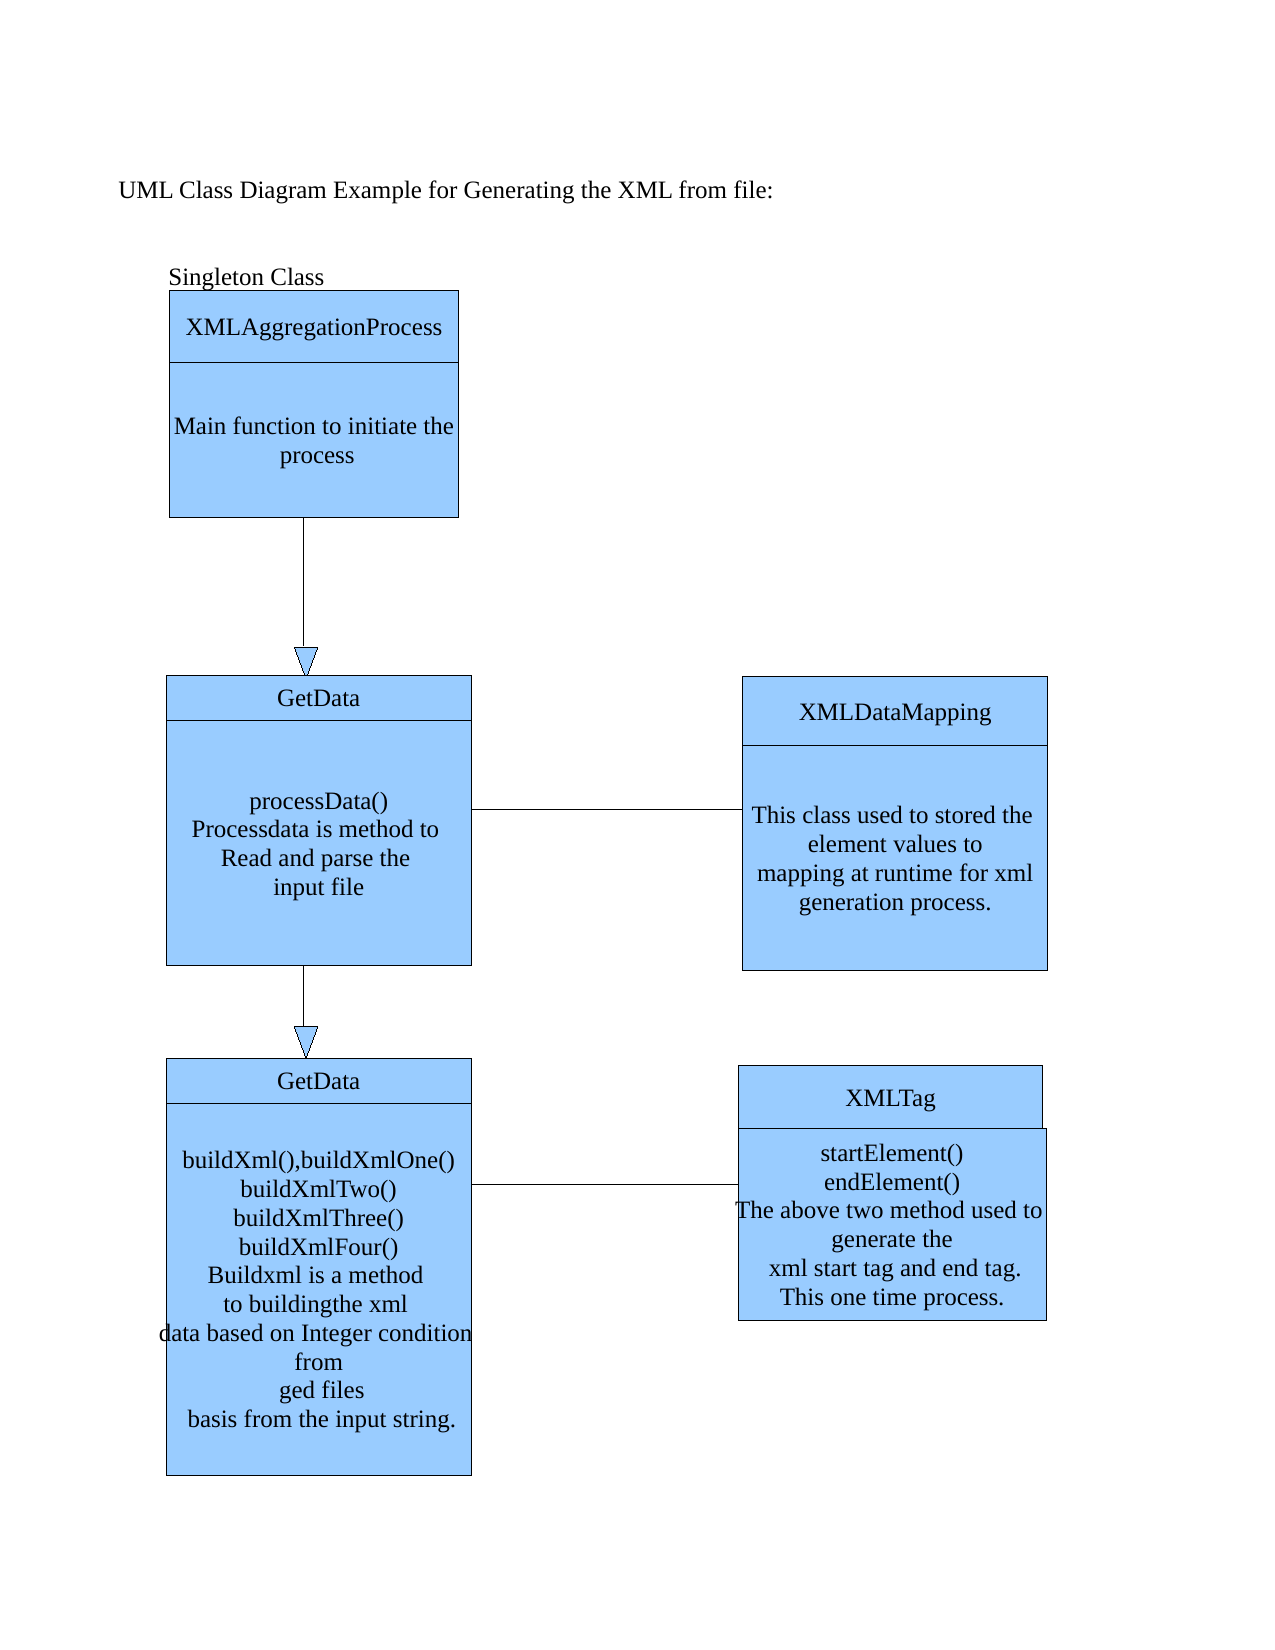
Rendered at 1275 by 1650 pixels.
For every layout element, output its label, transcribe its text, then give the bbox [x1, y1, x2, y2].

text Singleton Class [118, 262, 1157, 291]
text UML Class Diagram Example for Generating the XML from file: [118, 176, 1157, 204]
